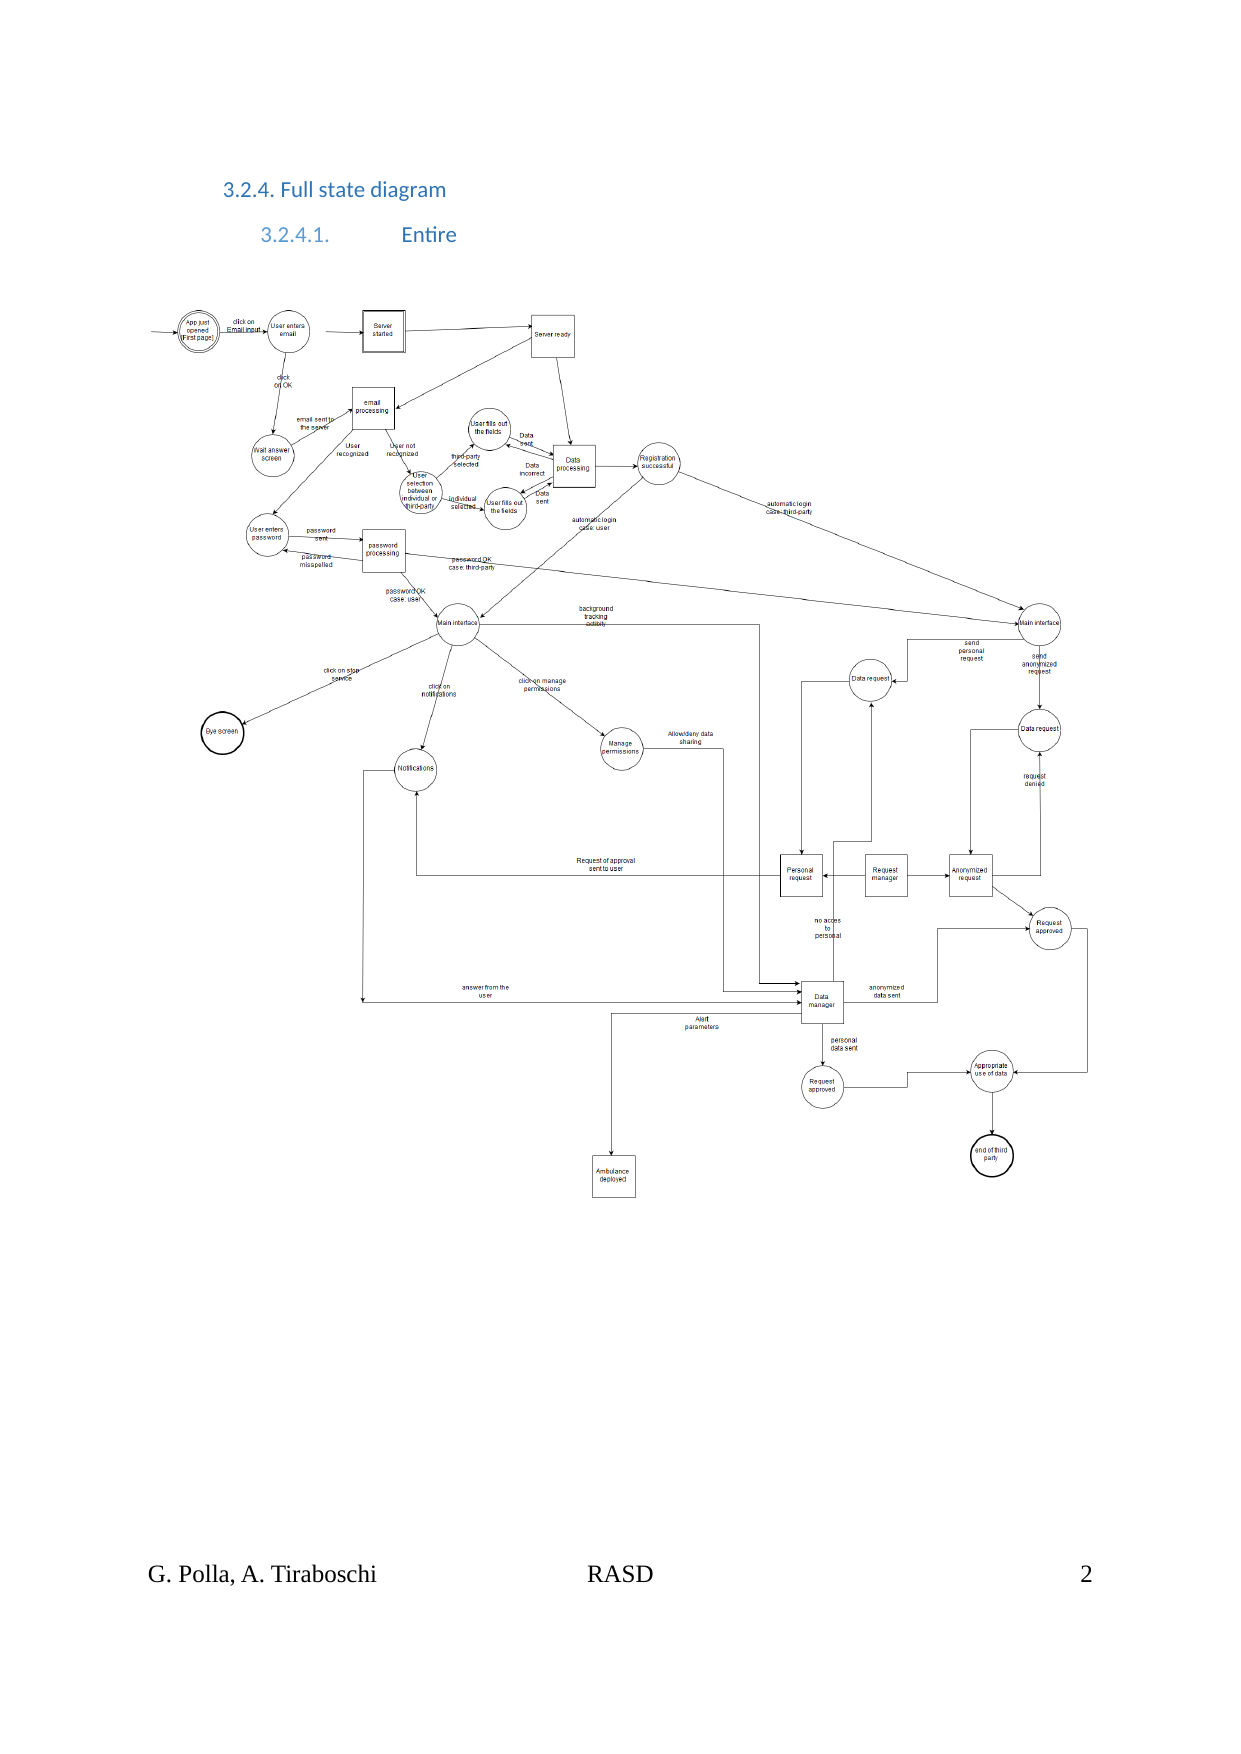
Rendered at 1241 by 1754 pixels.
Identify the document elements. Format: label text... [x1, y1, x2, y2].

list Full state diagram [223, 176, 1093, 204]
list Entire [260, 221, 1093, 248]
